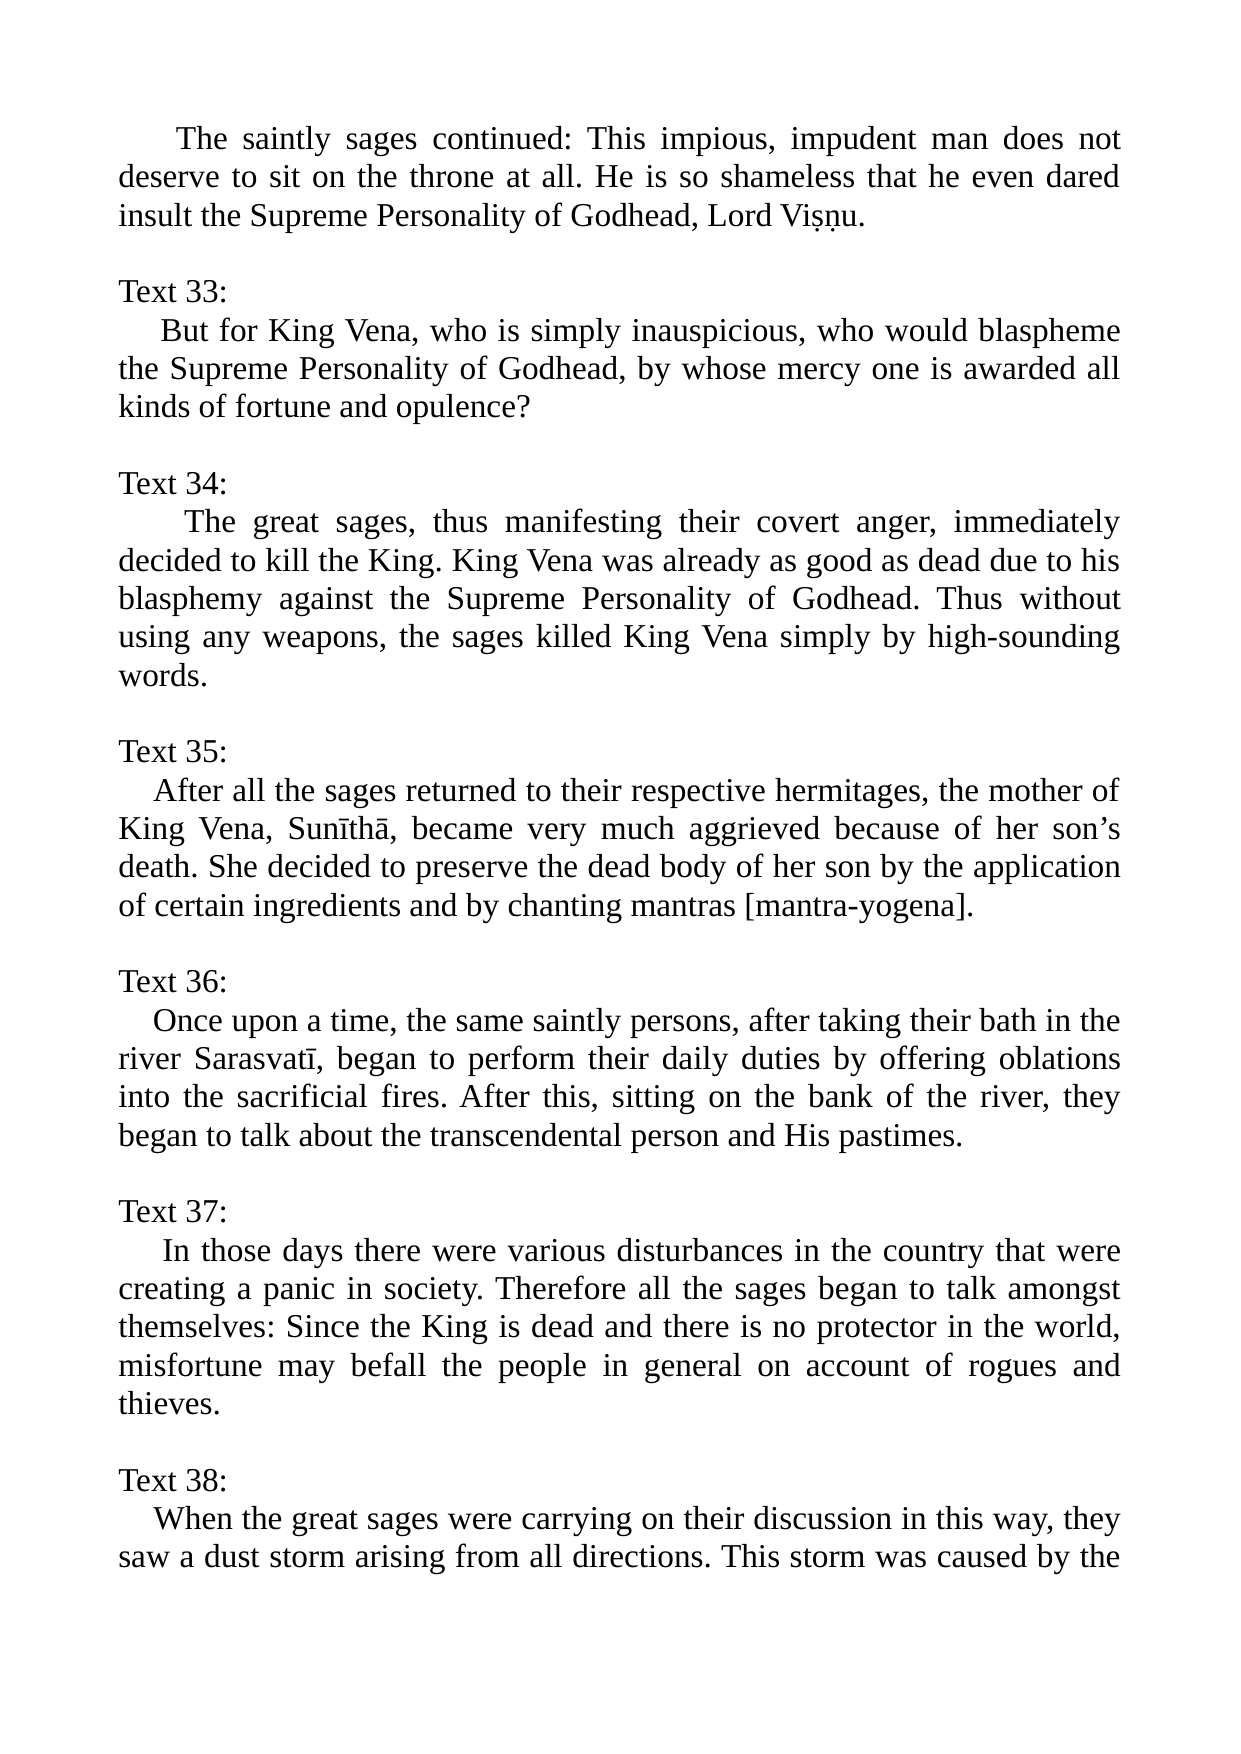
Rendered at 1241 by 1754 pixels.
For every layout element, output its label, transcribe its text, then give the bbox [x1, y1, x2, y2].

text But for King Vena, who is simply inauspicious, who would blaspheme the Supreme Personality of Godhead, by whose mercy one is awarded all kinds of fortune and opulence? [118, 310, 1122, 425]
text Text 37: [118, 1191, 1122, 1230]
text Text 34: [118, 463, 1122, 501]
text When the great sages were carrying on their discussion in this way, they saw a dust storm arising from all directions. This storm was caused by the [118, 1498, 1122, 1575]
text After all the sages returned to their respective hermitages, the mother of King Vena, Sunīthā, became very much aggrieved because of her son’s death. She decided to preserve the dead body of her son by the application of certain ingredients and by chanting mantras [mantra-yogena]. [118, 770, 1122, 923]
text The great sages, thus manifesting their covert anger, immediately decided to kill the King. King Vena was already as good as dead due to his blasphemy against the Supreme Personality of Godhead. Thus without using any weapons, the sages killed King Vena simply by high-sounding words. [118, 501, 1122, 693]
text Text 36: [118, 961, 1122, 1000]
text The saintly sages continued: This impious, impudent man does not deserve to sit on the throne at all. He is so shameless that he even dared insult the Supreme Personality of Godhead, Lord Viṣṇu. [118, 118, 1122, 233]
text In those days there were various disturbances in the country that were creating a panic in society. Therefore all the sages began to talk amongst themselves: Since the King is dead and there is no protector in the world, misfortune may befall the people in general on account of rogues and thieves. [118, 1230, 1122, 1421]
text Text 38: [118, 1460, 1122, 1498]
text Once upon a time, the same saintly persons, after taking their bath in the river Sarasvatī, began to perform their daily duties by offering oblations into the sacrificial fires. After this, sitting on the bank of the river, they began to talk about the transcendental person and His pastimes. [118, 1000, 1122, 1153]
text Text 35: [118, 731, 1122, 770]
text Text 33: [118, 271, 1122, 310]
